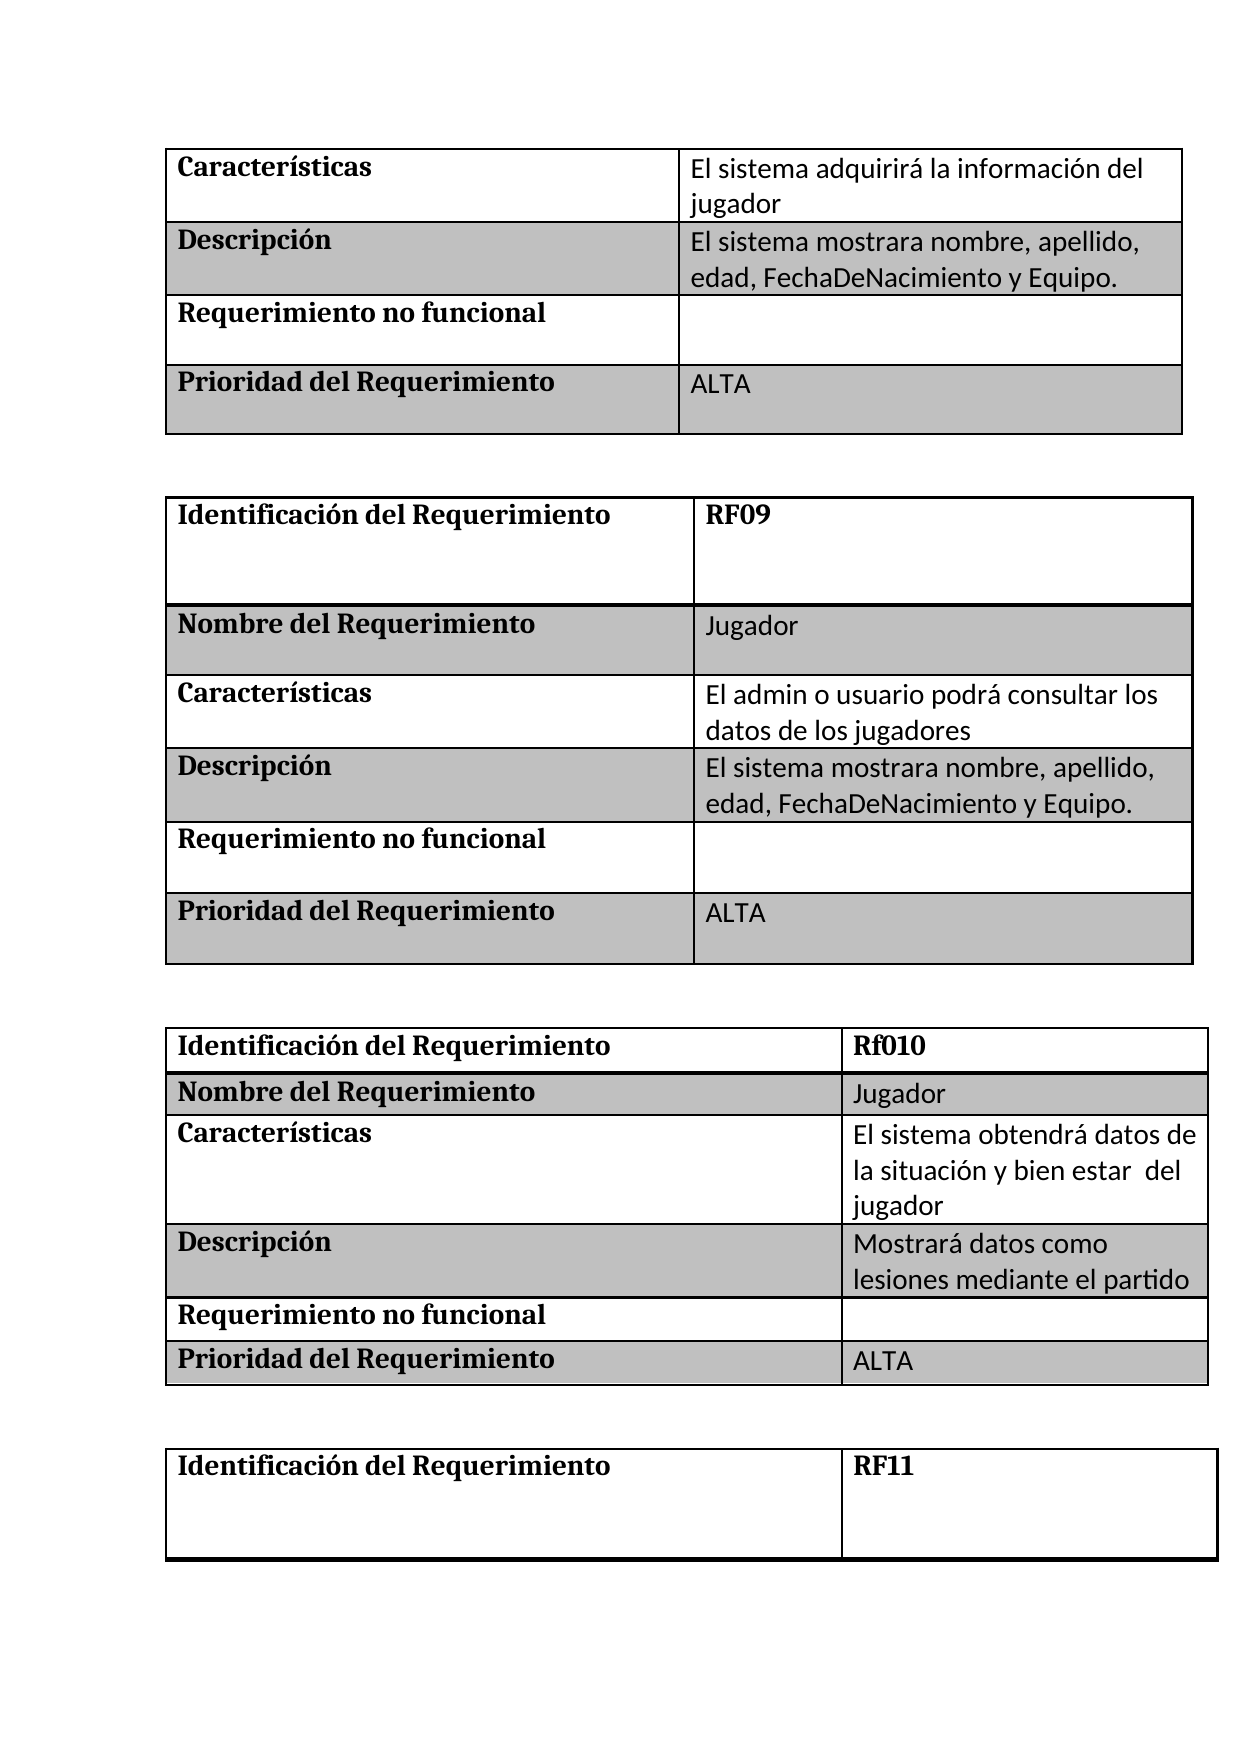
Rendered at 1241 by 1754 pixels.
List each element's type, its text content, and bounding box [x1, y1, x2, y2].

table_cell Nombre del Requerimiento [167, 1075, 841, 1114]
table_cell Prioridad del Requerimiento [167, 366, 678, 433]
table_cell Descripción [167, 749, 693, 821]
table_cell El sistema mostrara nombre, apellido, edad, FechaDeNacimiento y Equipo. [680, 223, 1181, 294]
table_cell [695, 823, 1191, 892]
table_cell Jugador [843, 1075, 1207, 1114]
table_cell El sistema mostrara nombre, apellido, edad, FechaDeNacimiento y Equipo. [695, 749, 1191, 821]
table_cell El sistema obtendrá datos de la situación y bien estar del jugador [843, 1116, 1207, 1223]
table_header RF11 [843, 1450, 1216, 1557]
table_cell [680, 296, 1181, 363]
table_header Identificación del Requerimiento [167, 499, 693, 602]
table_cell Mostrará datos como lesiones mediante el partido [843, 1225, 1207, 1296]
table_cell Descripción [167, 223, 678, 294]
table_cell Jugador [695, 607, 1191, 674]
table_cell Prioridad del Requerimiento [167, 894, 693, 963]
table_cell Características [167, 1116, 841, 1223]
table_cell [843, 1299, 1207, 1340]
table_cell Requerimiento no funcional [167, 823, 693, 892]
table_header Rf010 [843, 1029, 1207, 1071]
table_cell Características [167, 150, 678, 221]
table_cell El sistema adquirirá la información del jugador [680, 150, 1181, 221]
table_cell ALTA [680, 366, 1181, 433]
table_cell Prioridad del Requerimiento [167, 1342, 841, 1383]
table_cell Nombre del Requerimiento [167, 607, 693, 674]
table_cell ALTA [843, 1342, 1207, 1383]
table_header Identificación del Requerimiento [167, 1450, 841, 1557]
table_cell Requerimiento no funcional [167, 296, 678, 363]
table_header Identificación del Requerimiento [167, 1029, 841, 1071]
table_cell ALTA [695, 894, 1191, 963]
table_cell Descripción [167, 1225, 841, 1296]
table_header RF09 [695, 499, 1191, 602]
table_cell Requerimiento no funcional [167, 1299, 841, 1340]
table_cell El admin o usuario podrá consultar los datos de los jugadores [695, 676, 1191, 747]
table_cell Características [167, 676, 693, 747]
